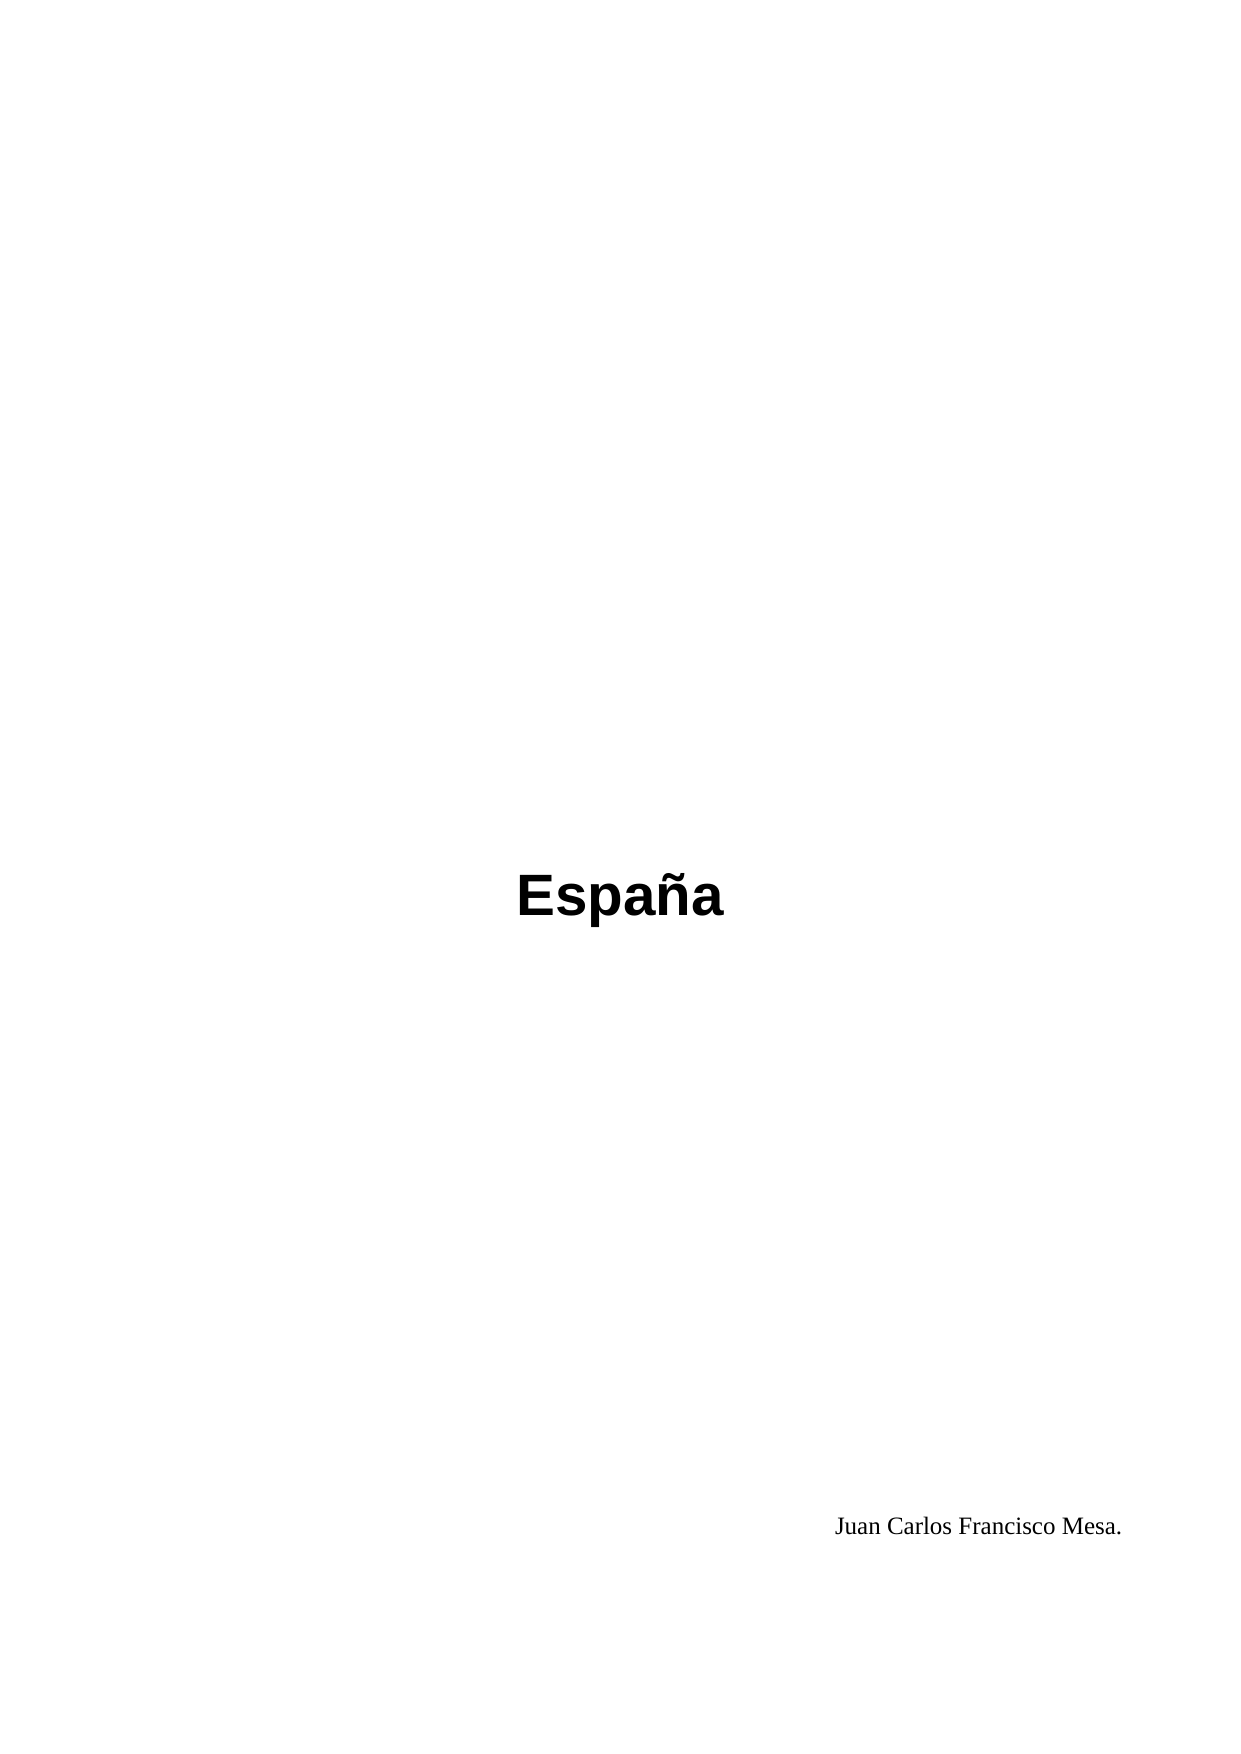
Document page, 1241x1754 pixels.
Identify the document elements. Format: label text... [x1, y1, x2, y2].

text Juan Carlos Francisco Mesa. [118, 1511, 1122, 1540]
title España [118, 860, 1122, 927]
